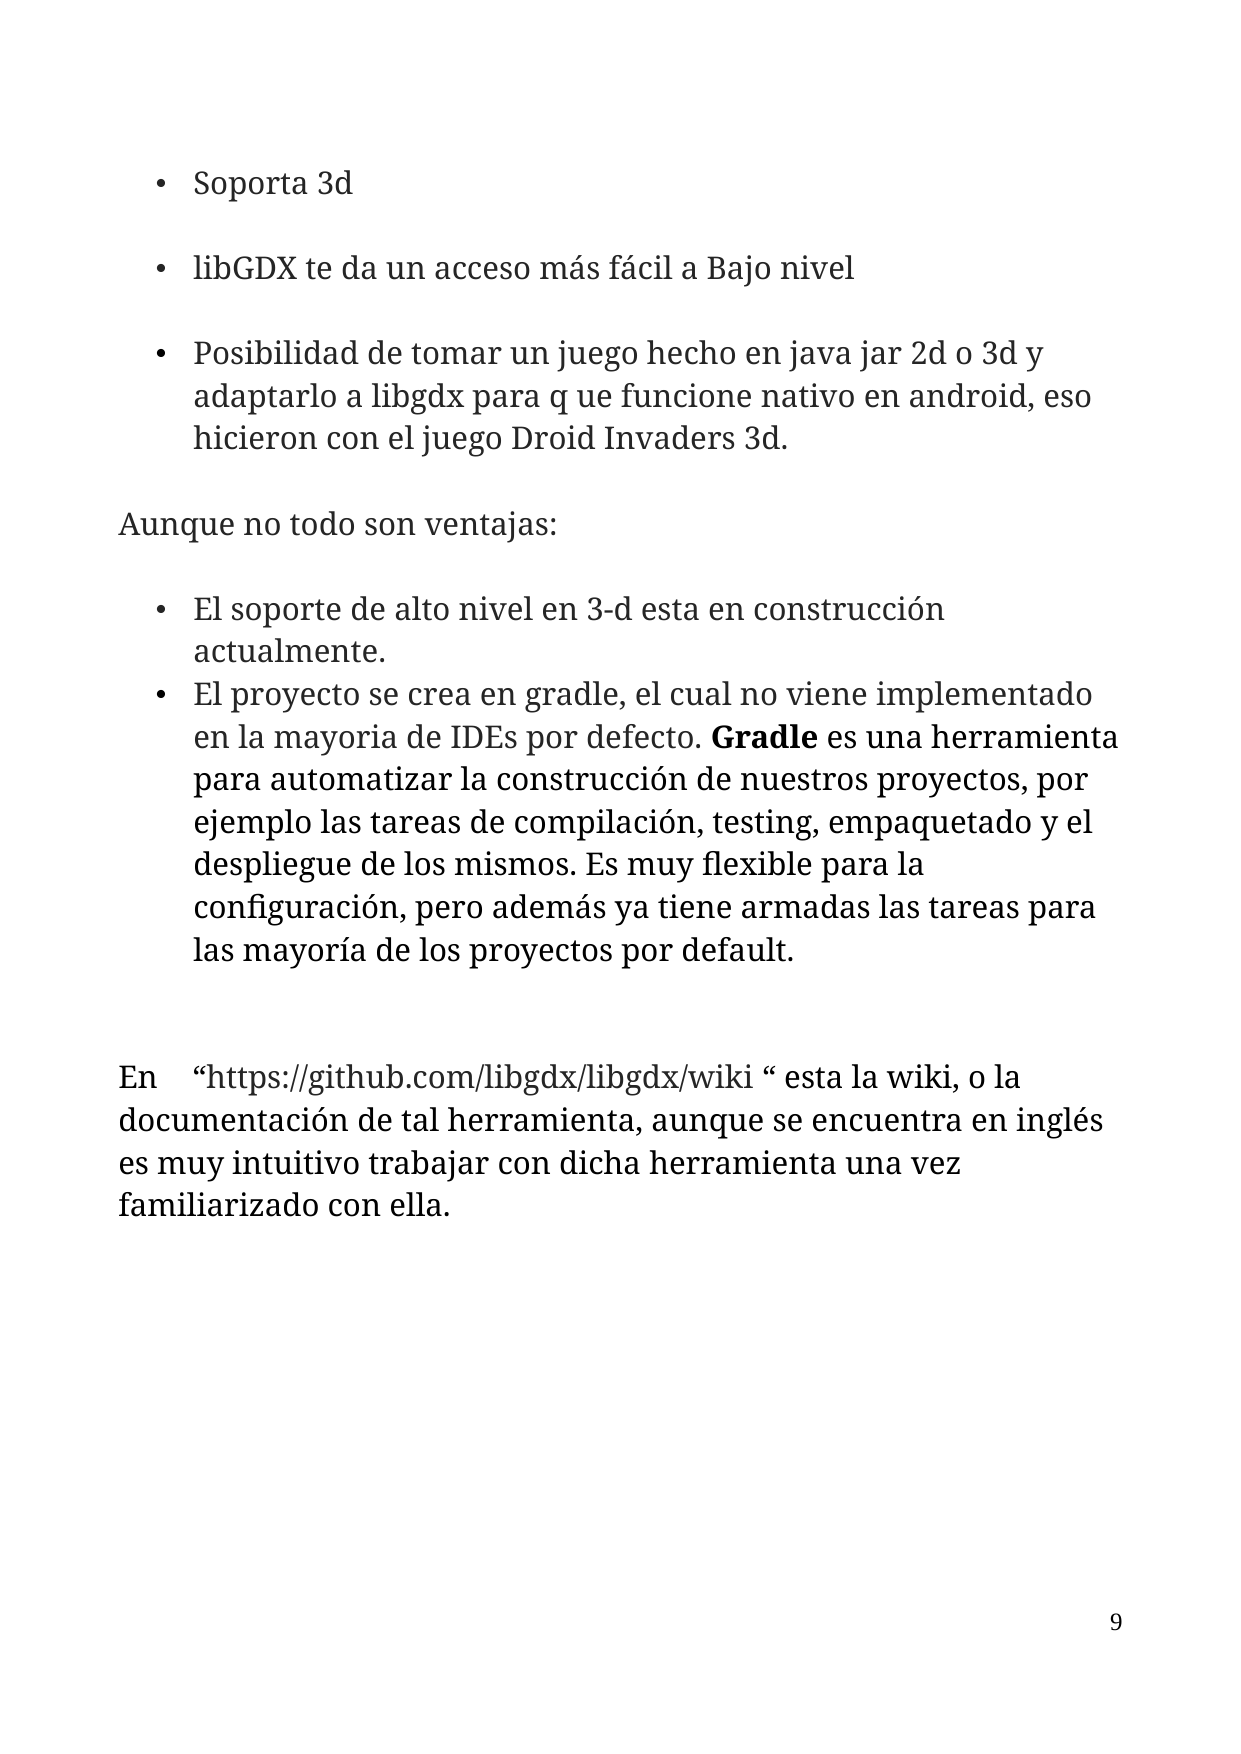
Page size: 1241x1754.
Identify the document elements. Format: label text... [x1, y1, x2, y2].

list Soporta 3d [156, 161, 1122, 203]
list libGDX te da un acceso más fácil a Bajo nivel [156, 246, 1122, 288]
list El proyecto se crea en gradle, el cual no viene implementado en la mayoria de IDEs por defecto. Gradle es una herramienta para automatizar la construcción de nuestros proyectos, por ejemplo las tareas de compilación, testing, empaquetado y el despliegue de los mismos. Es muy flexible para la configuración, pero además ya tiene armadas las tareas para las mayoría de los proyectos por default. [156, 672, 1122, 970]
list El soporte de alto nivel en 3-d esta en construcción actualmente. [156, 587, 1122, 672]
text En “https://github.com/libgdx/libgdx/wiki “ esta la wiki, o la documentación de tal herramienta, aunque se encuentra en inglés es muy intuitivo trabajar con dicha herramienta una vez familiarizado con ella. [118, 1055, 1122, 1226]
list Posibilidad de tomar un juego hecho en java jar 2d o 3d y adaptarlo a libgdx para q ue funcione nativo en android, eso hicieron con el juego Droid Invaders 3d. [156, 331, 1122, 459]
text Aunque no todo son ventajas: [118, 502, 1122, 544]
